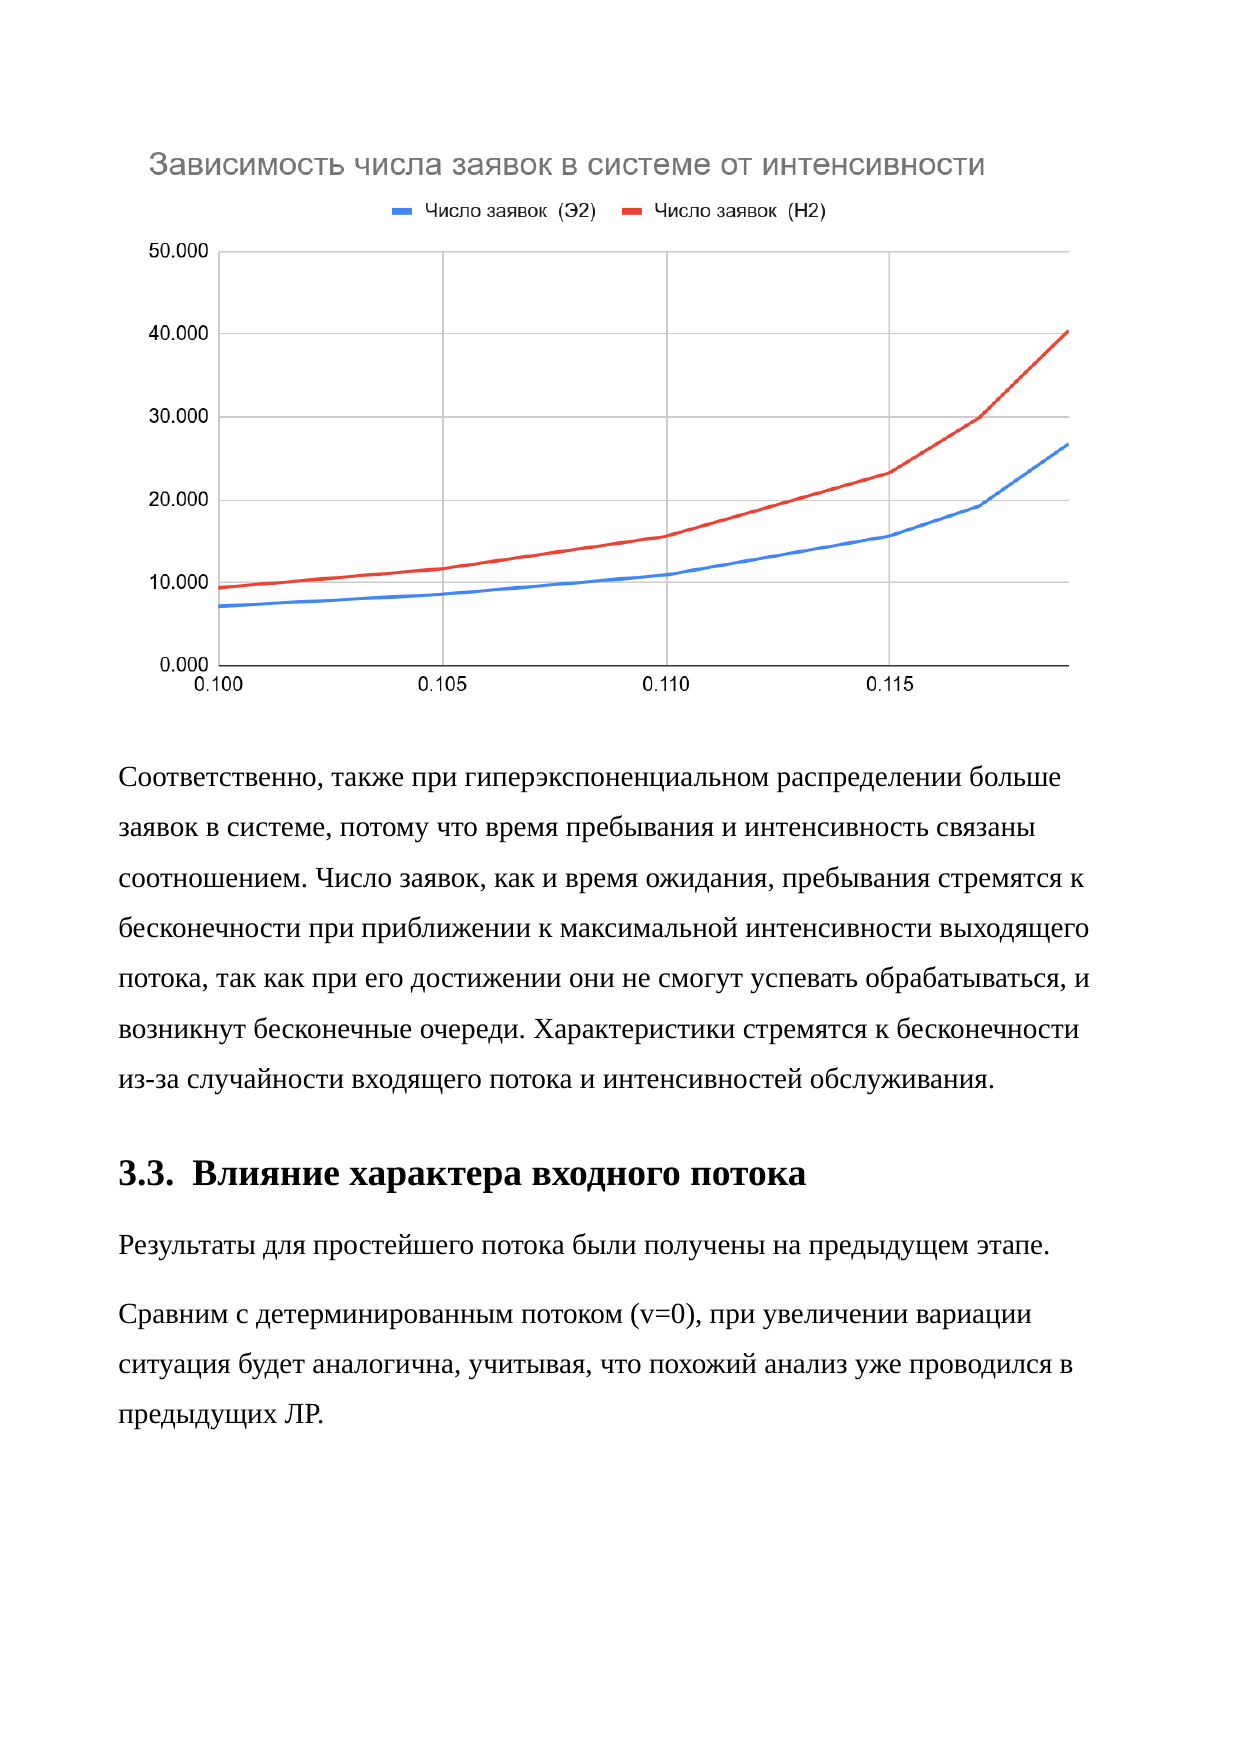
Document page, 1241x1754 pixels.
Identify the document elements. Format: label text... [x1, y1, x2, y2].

subtitle Влияние характера входного потока [118, 1150, 1122, 1193]
picture [118, 118, 1099, 725]
text Сравним с детерминированным потоком (v=0), при увеличении вариации ситуация будет аналогична, учитывая, что похожий анализ уже проводился в предыдущих ЛР. [118, 1296, 1122, 1430]
text Результаты для простейшего потока были получены на предыдущем этапе. [118, 1227, 1122, 1261]
text Соответственно, также при гиперэкспоненциальном распределении больше заявок в системе, потому что время пребывания и интенсивность связаны соотношением. Число заявок, как и время ожидания, пребывания стремятся к бесконечности при приближении к максимальной интенсивности выходящего потока, так как при его достижении они не смогут успевать обрабатываться, и возникнут бесконечные очереди. Характеристики стремятся к бесконечности из-за случайности входящего потока и интенсивностей обслуживания. [118, 759, 1122, 1094]
